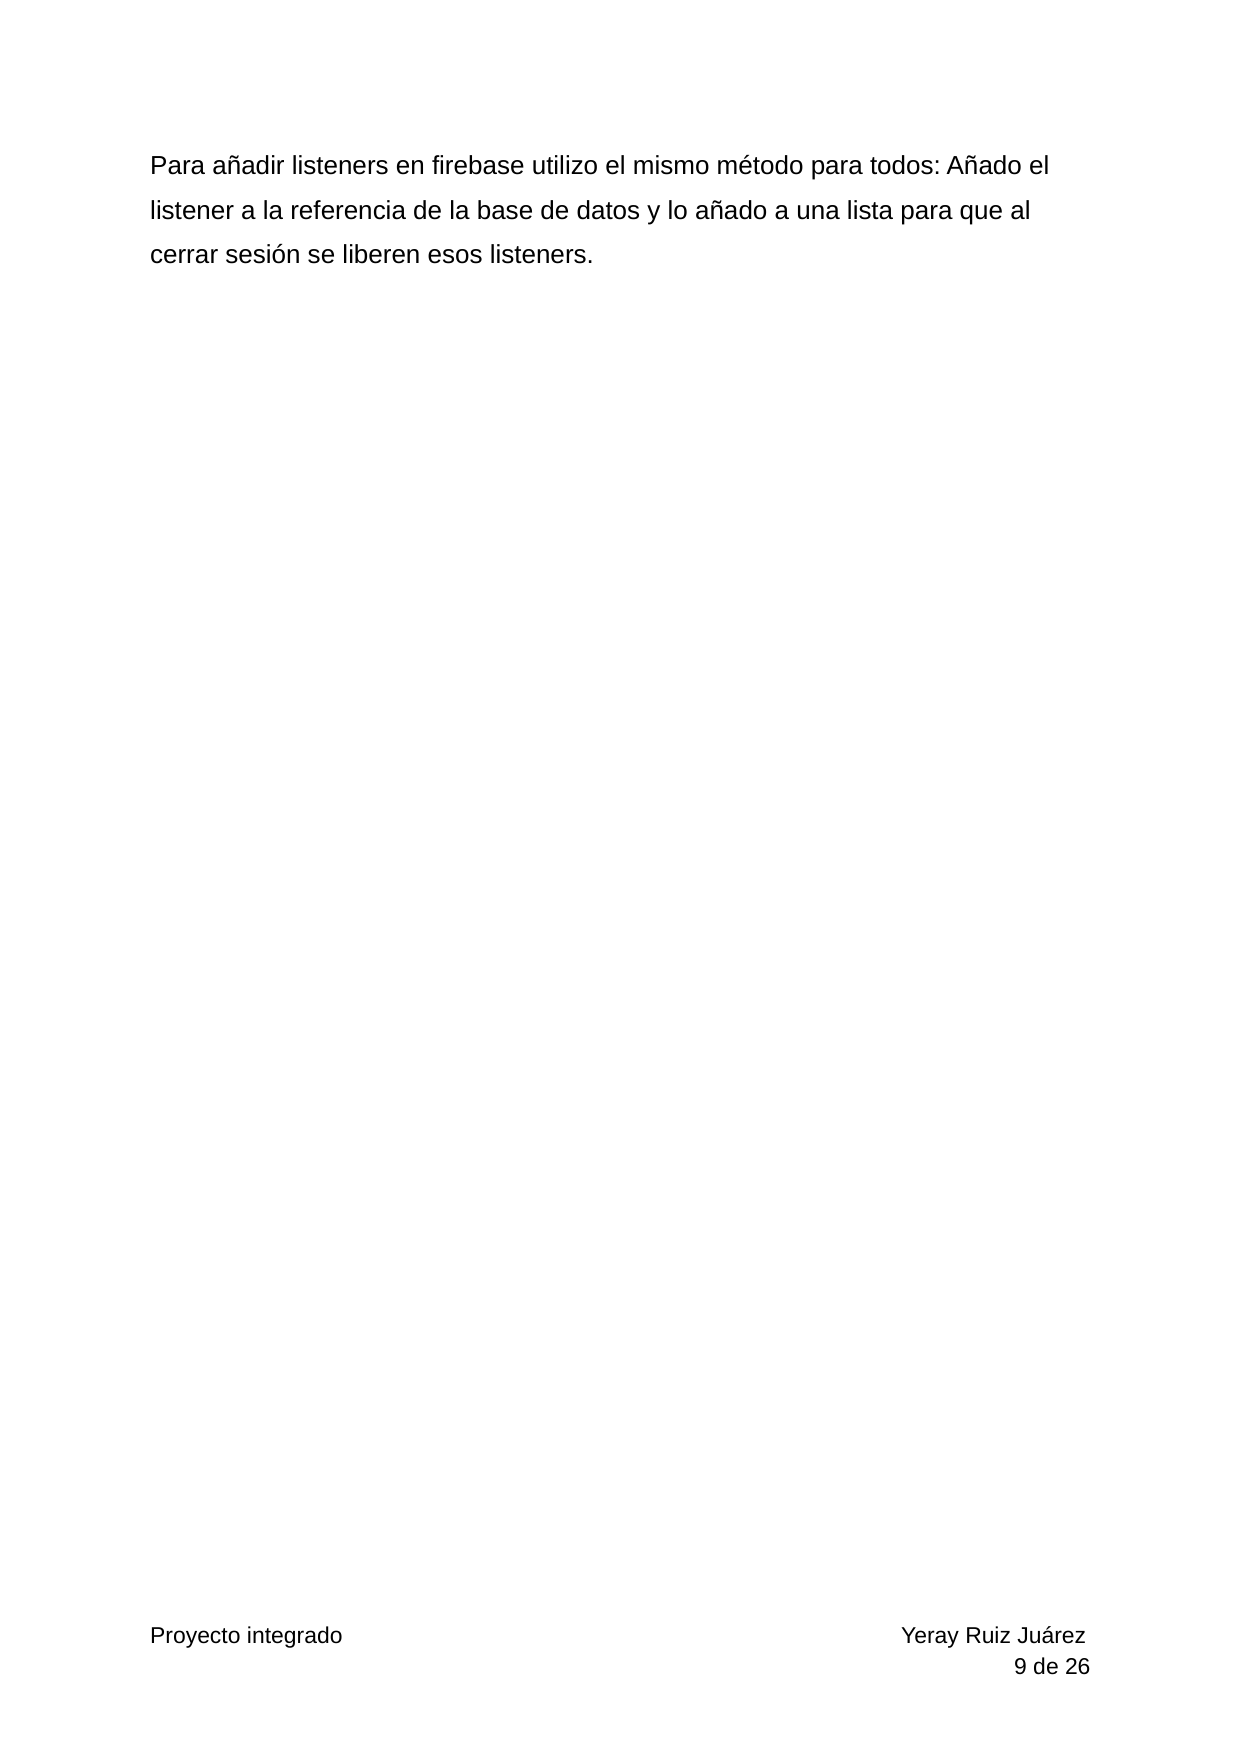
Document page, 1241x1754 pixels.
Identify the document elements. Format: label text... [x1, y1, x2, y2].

text Para añadir listeners en firebase utilizo el mismo método para todos: Añado el listener a la referencia de la base de datos y lo añado a una lista para que al cerrar sesión se liberen esos listeners. [150, 150, 1090, 269]
